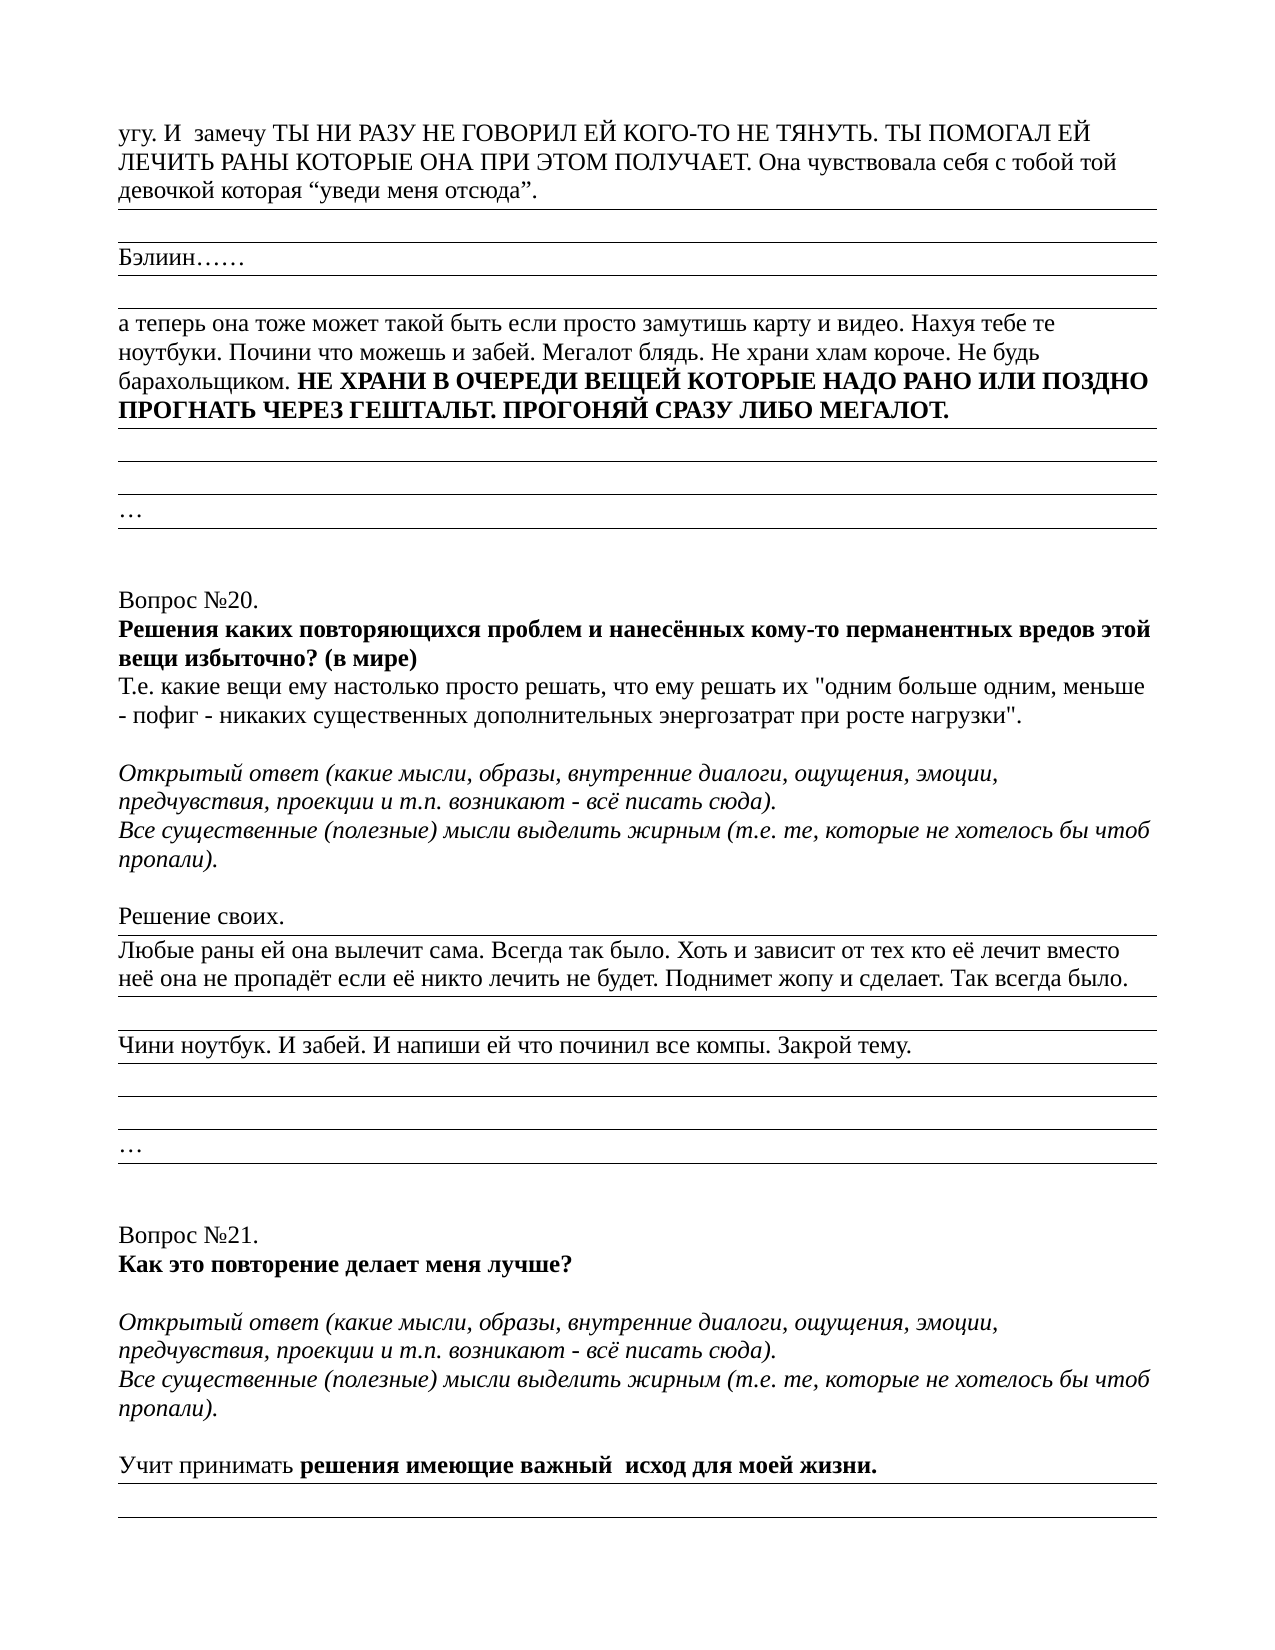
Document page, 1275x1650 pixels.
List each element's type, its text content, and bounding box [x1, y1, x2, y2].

text Все существенные (полезные) мысли выделить жирным (т.е. те, которые не хотелось бы чтоб пропали). [118, 1364, 1157, 1422]
text Решения каких повторяющихся проблем и нанесённых кому-то перманентных вредов этой вещи избыточно? (в мире) [118, 614, 1157, 671]
text Как это повторение делает меня лучше? [118, 1249, 1157, 1278]
text Чини ноутбук. И забей. И напиши ей что починил все компы. Закрой тему. [118, 1031, 1157, 1063]
text Все существенные (полезные) мысли выделить жирным (т.е. те, которые не хотелось бы чтоб пропали). [118, 815, 1157, 873]
text … [118, 495, 1157, 528]
text Решение своих. [118, 901, 1157, 935]
text Открытый ответ (какие мысли, образы, внутренние диалоги, ощущения, эмоции, предчувствия, проекции и т.п. возникают - всё писать сюда). [118, 1307, 1157, 1364]
text Открытый ответ (какие мысли, образы, внутренние диалоги, ощущения, эмоции, предчувствия, проекции и т.п. возникают - всё писать сюда). [118, 758, 1157, 815]
text … [118, 1130, 1157, 1163]
text угу. И замечу ТЫ НИ РАЗУ НЕ ГОВОРИЛ ЕЙ КОГО-ТО НЕ ТЯНУТЬ. ТЫ ПОМОГАЛ ЕЙ ЛЕЧИТЬ РАНЫ КОТОРЫЕ ОНА ПРИ ЭТОМ ПОЛУЧАЕТ. Она чувствовала себя с тобой той девочкой которая “уведи меня отсюда”. [118, 118, 1157, 209]
text Любые раны ей она вылечит сама. Всегда так было. Хоть и зависит от тех кто её лечит вместо неё она не пропадёт если её никто лечить не будет. Поднимет жопу и сделает. Так всегда было. [118, 936, 1157, 996]
text Т.е. какие вещи ему настолько просто решать, что ему решать их "одним больше одним, меньше - пофиг - никаких существенных дополнительных энергозатрат при росте нагрузки". [118, 671, 1157, 729]
text Бэлиин…… [118, 243, 1157, 275]
text Учит принимать решения имеющие важный исход для моей жизни. [118, 1450, 1157, 1483]
text Вопрос №20. [118, 585, 1157, 614]
text Вопрос №21. [118, 1220, 1157, 1249]
text а теперь она тоже может такой быть если просто замутишь карту и видео. Нахуя тебе те ноутбуки. Почини что можешь и забей. Мегалот блядь. Не храни хлам короче. Не будь барахольщиком. НЕ ХРАНИ В ОЧЕРЕДИ ВЕЩЕЙ КОТОРЫЕ НАДО РАНО ИЛИ ПОЗДНО ПРОГНАТЬ ЧЕРЕЗ ГЕШТАЛЬТ. ПРОГОНЯЙ СРАЗУ ЛИБО МЕГАЛОТ. [118, 309, 1157, 428]
